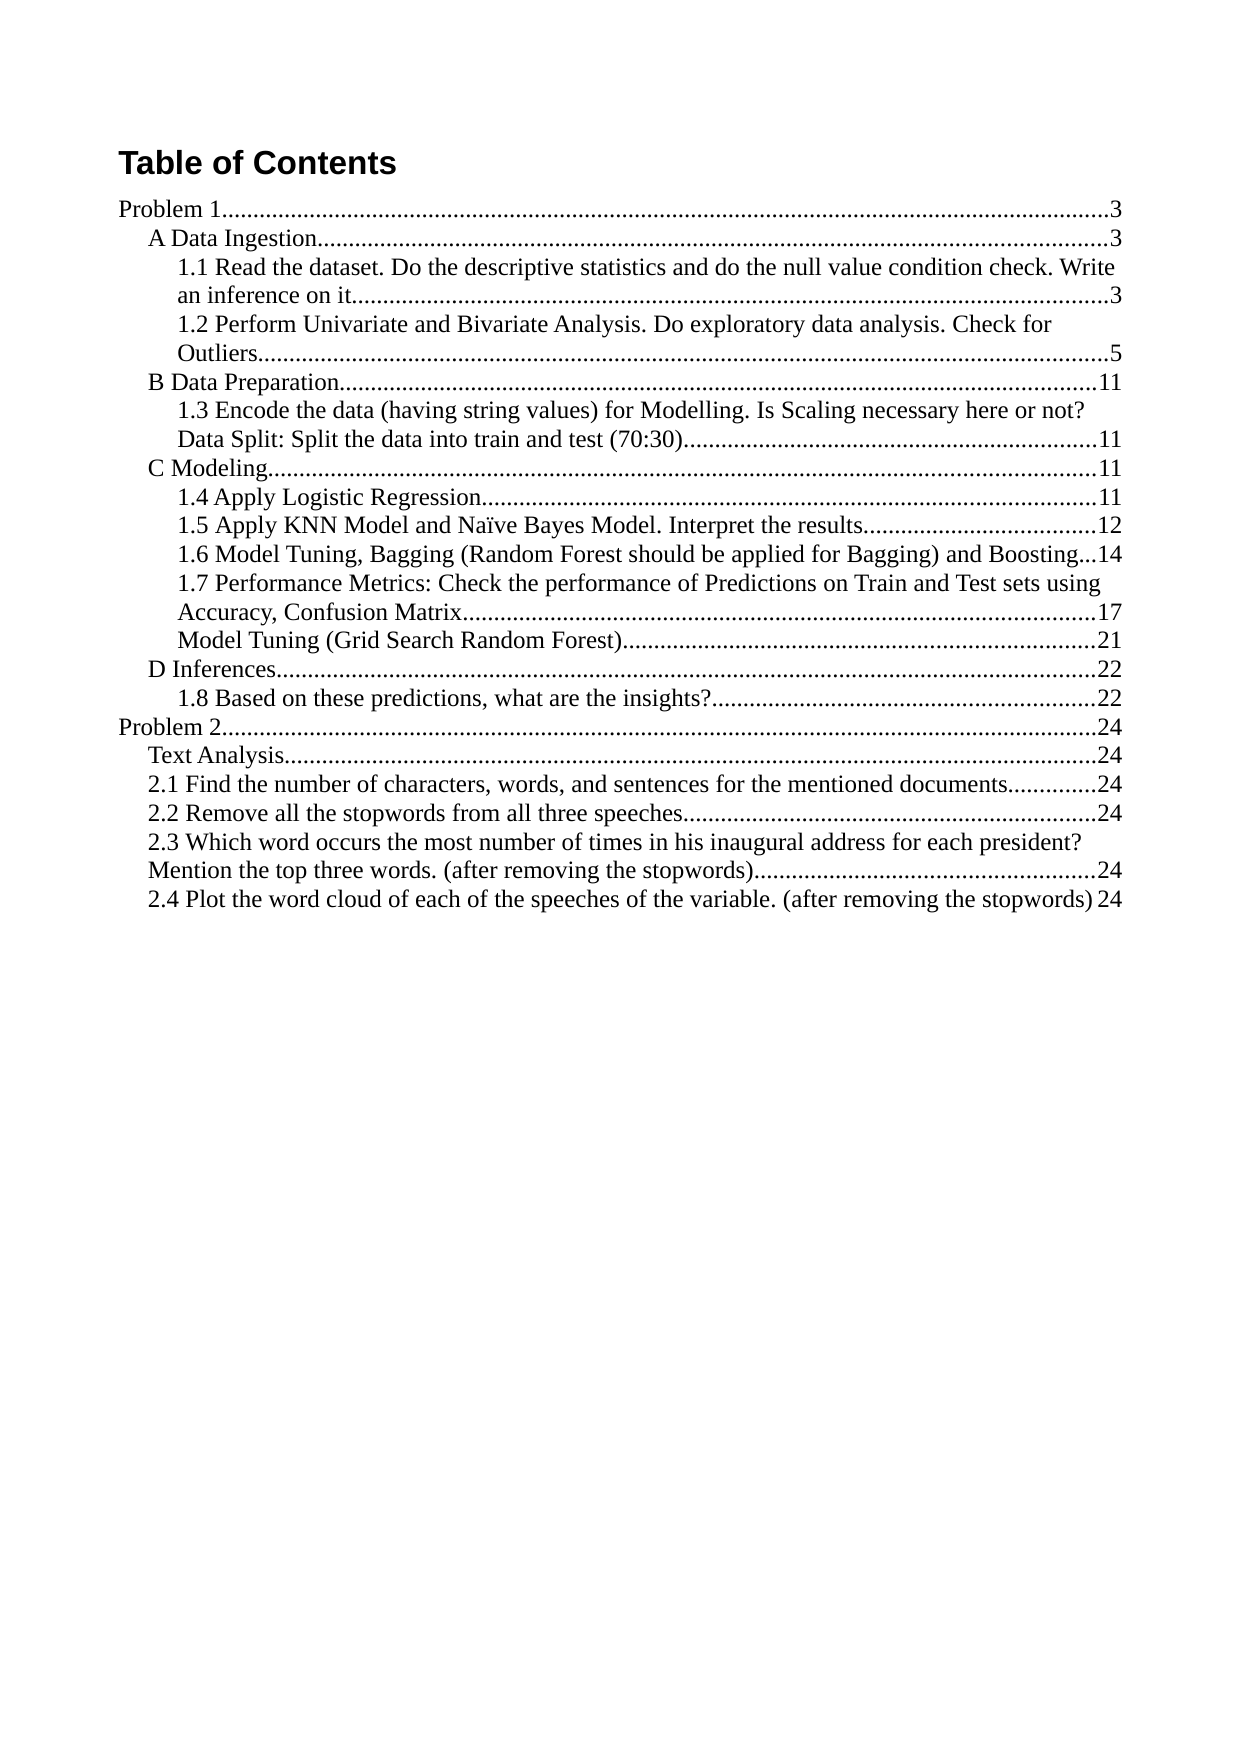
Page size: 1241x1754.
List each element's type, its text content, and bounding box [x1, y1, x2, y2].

text Problem 1 3 [118, 194, 1122, 223]
text 1.5 Apply KNN Model and Naïve Bayes Model. Interpret the results. 12 [177, 510, 1122, 539]
text 1.2 Perform Univariate and Bivariate Analysis. Do exploratory data analysis. Check for Outliers. 5 [177, 309, 1122, 367]
text 2.1 Find the number of characters, words, and sentences for the mentioned documents 24 [148, 769, 1122, 798]
subtitle Table of Contents [118, 143, 1122, 182]
text Problem 2 24 [118, 712, 1122, 740]
text 1.1 Read the dataset. Do the descriptive statistics and do the null value condition check. Write an inference on it. 3 [177, 252, 1122, 309]
text 2.3 Which word occurs the most number of times in his inaugural address for each president? Mention the top three words. (after removing the stopwords) 24 [148, 827, 1122, 884]
text C Modeling 11 [148, 453, 1122, 482]
text B Data Preparation 11 [148, 367, 1122, 395]
text 1.3 Encode the data (having string values) for Modelling. Is Scaling necessary here or not? Data Split: Split the data into train and test (70:30). 11 [177, 395, 1122, 453]
text Text Analysis 24 [148, 740, 1122, 769]
text Model Tuning (Grid Search Random Forest) 21 [177, 625, 1122, 654]
text 1.4 Apply Logistic Regression 11 [177, 482, 1122, 510]
text 1.6 Model Tuning, Bagging (Random Forest should be applied for Bagging) and Boosting. 14 [177, 539, 1122, 568]
text 1.7 Performance Metrics: Check the performance of Predictions on Train and Test sets using Accuracy, Confusion Matrix 17 [177, 568, 1122, 625]
text 2.4 Plot the word cloud of each of the speeches of the variable. (after removing the stopwords) 24 [148, 884, 1122, 913]
text 1.8 Based on these predictions, what are the insights? 22 [177, 683, 1122, 712]
text 2.2 Remove all the stopwords from all three speeches 24 [148, 798, 1122, 827]
text D Inferences 22 [148, 654, 1122, 683]
text A Data Ingestion 3 [148, 223, 1122, 252]
